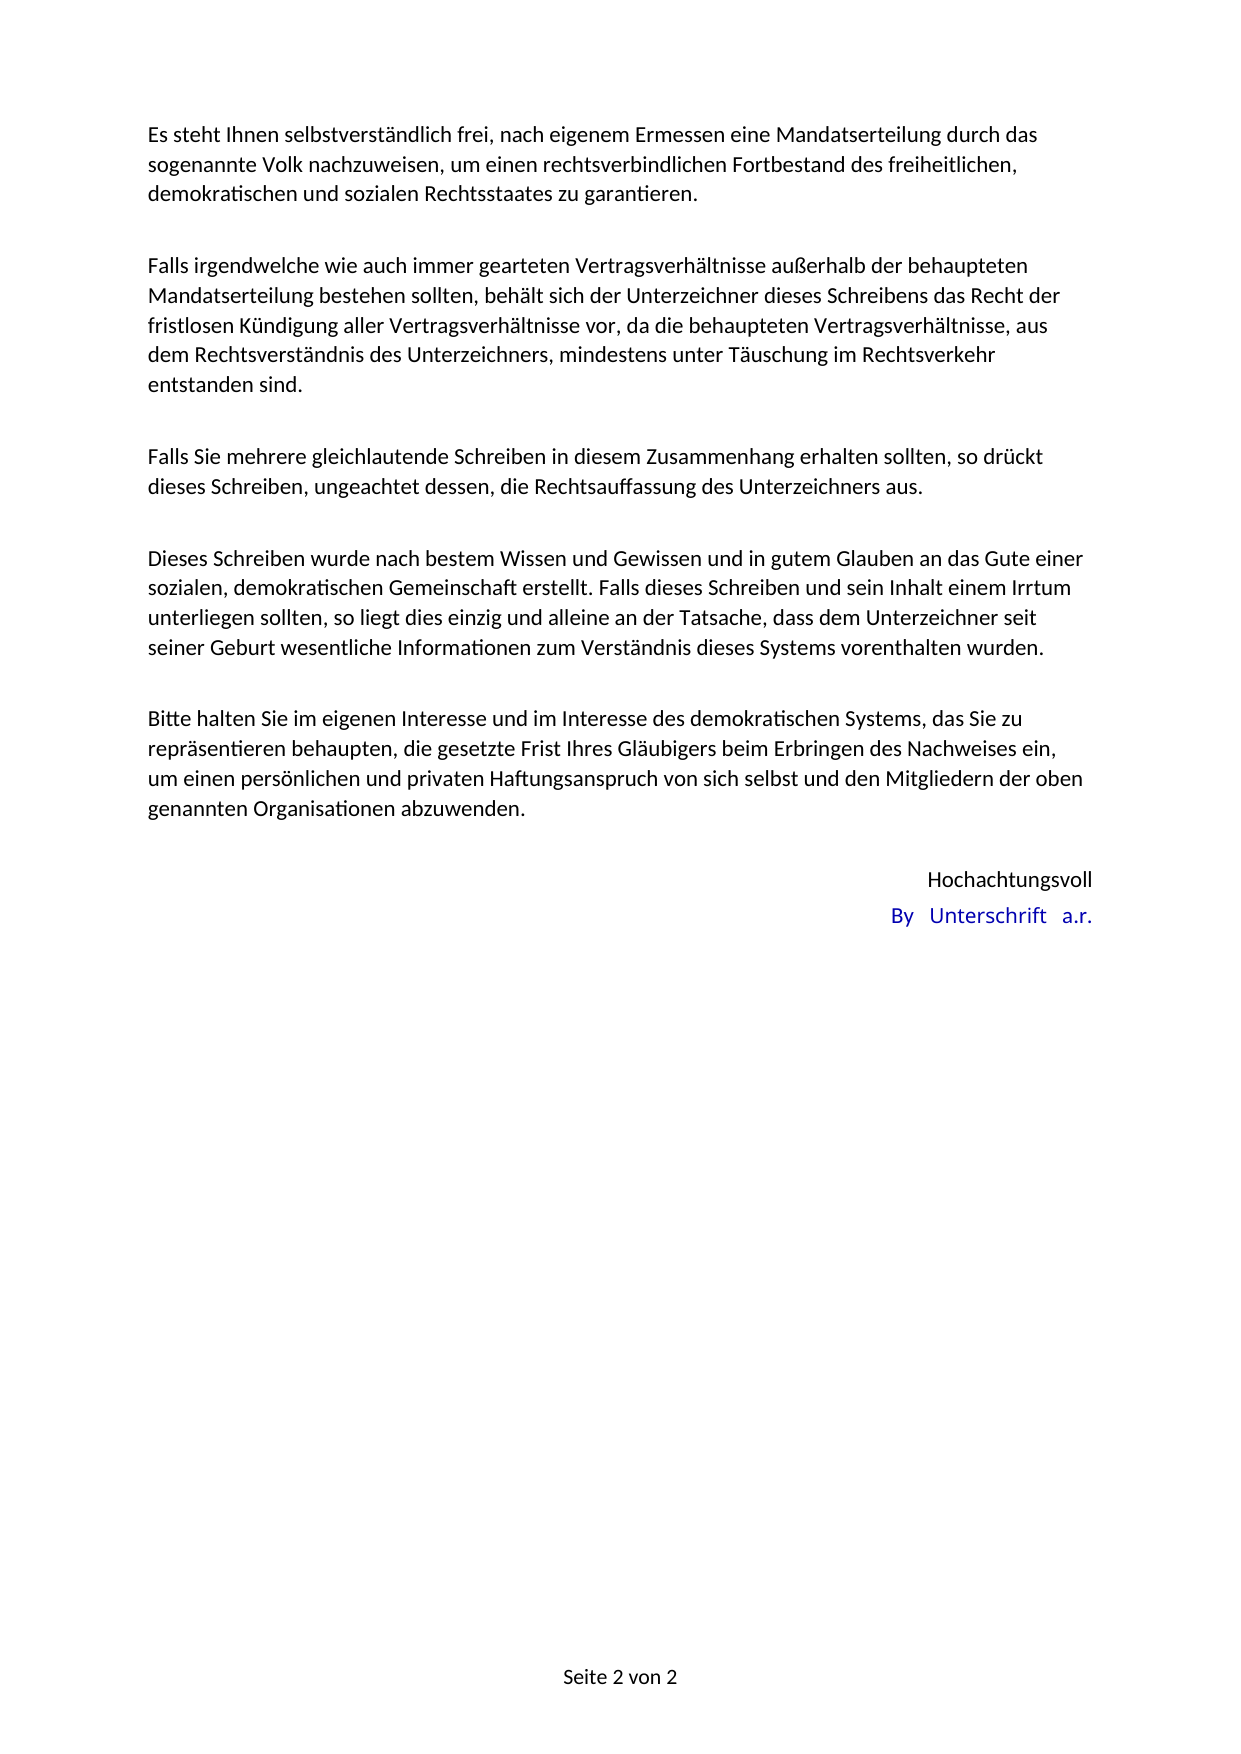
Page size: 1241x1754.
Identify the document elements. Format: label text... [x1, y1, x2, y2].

text Falls Sie mehrere gleichlautende Schreiben in diesem Zusammenhang erhalten sollten, so drückt dieses Schreiben, ungeachtet dessen, die Rechtsauffassung des Unterzeichners aus. [148, 442, 1093, 500]
text Dieses Schreiben wurde nach bestem Wissen und Gewissen und in gutem Glauben an das Gute einer sozialen, demokratischen Gemeinschaft erstellt. Falls dieses Schreiben und sein Inhalt einem Irrtum unterliegen sollten, so liegt dies einzig und alleine an der Tatsache, dass dem Unterzeichner seit seiner Geburt wesentliche Informationen zum Verständnis dieses Systems vorenthalten wurden. [148, 544, 1093, 661]
text By Unterschrift a.r. [148, 901, 1093, 930]
text Falls irgendwelche wie auch immer gearteten Vertragsverhältnisse außerhalb der behaupteten Mandatserteilung bestehen sollten, behält sich der Unterzeichner dieses Schreibens das Recht der fristlosen Kündigung aller Vertragsverhältnisse vor, da die behaupteten Vertragsverhältnisse, aus dem Rechtsverständnis des Unterzeichners, mindestens unter Täuschung im Rechtsverkehr entstanden sind. [148, 251, 1093, 398]
text Bitte halten Sie im eigenen Interesse und im Interesse des demokratischen Systems, das Sie zu repräsentieren behaupten, die gesetzte Frist Ihres Gläubigers beim Erbringen des Nachweises ein, um einen persönlichen und privaten Haftungsanspruch von sich selbst und den Mitgliedern der oben genannten Organisationen abzuwenden. [148, 704, 1093, 822]
text Hochachtungsvoll [148, 866, 1093, 893]
text Es steht Ihnen selbstverständlich frei, nach eigenem Ermessen eine Mandatserteilung durch das sogenannte Volk nachzuweisen, um einen rechtsverbindlichen Fortbestand des freiheitlichen, demokratischen und sozialen Rechtsstaates zu garantieren. [148, 120, 1093, 208]
